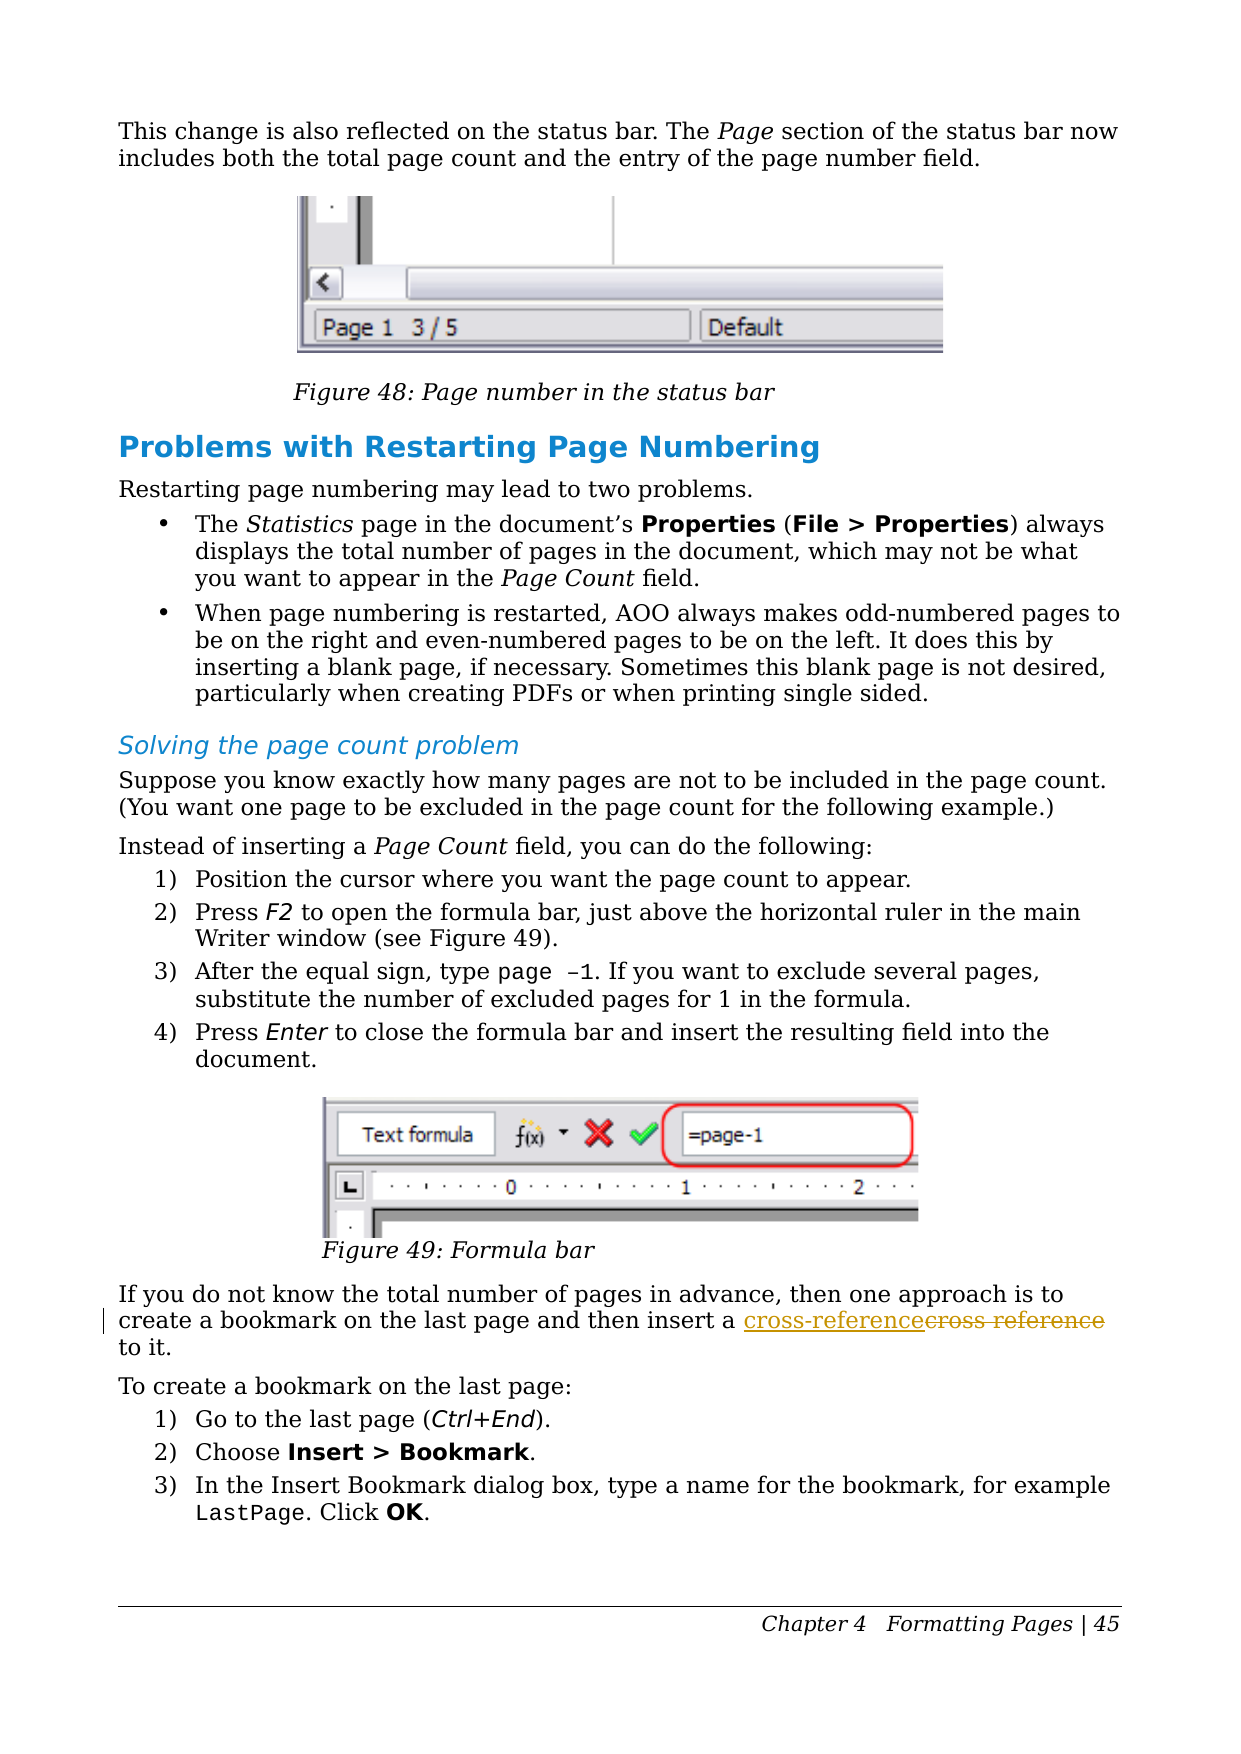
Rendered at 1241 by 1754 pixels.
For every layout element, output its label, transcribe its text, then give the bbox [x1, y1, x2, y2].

list Press Enter to close the formula bar and insert the resulting field into the document. [177, 1019, 1122, 1073]
text This change is also reflected on the status bar. The Page section of the status bar now includes both the total page count and the entry of the page number field. [118, 118, 1122, 171]
list In the Insert Bookmark dialog box, type a name for the bookmark, for example LastPage. Click OK. [177, 1472, 1122, 1527]
list Restarting page numbering may lead to two problems. [118, 476, 1122, 503]
list To create a bookmark on the last page: [118, 1373, 1122, 1400]
subtitle Problems with Restarting Page Numbering [118, 430, 1122, 464]
list Press F2 to open the formula bar, just above the horizontal ruler in the main Writer window (see Figure 49). [177, 899, 1122, 952]
text If you do not know the total number of pages in advance, then one approach is to create a bookmark on the last page and then insert a cross-reference to it. [118, 1281, 1122, 1361]
subtitle Solving the page count problem [118, 731, 1122, 761]
text Figure 48: Page number in the status bar [293, 379, 947, 406]
text Figure 49: Formula bar [322, 1238, 918, 1264]
list After the equal sign, type page –1. If you want to exclude several pages, substitute the number of excluded pages for 1 in the formula. [177, 958, 1122, 1013]
list Position the cursor where you want the page count to appear. [177, 866, 1122, 893]
picture [321, 1097, 919, 1238]
picture [297, 196, 944, 353]
text Suppose you know exactly how many pages are not to be included in the page count. (You want one page to be excluded in the page count for the following example.) [118, 767, 1122, 820]
list Instead of inserting a Page Count field, you can do the following: [118, 833, 1122, 859]
list Choose Insert > Bookmark. [177, 1439, 1122, 1466]
list When page numbering is restarted, AOO always makes odd-numbered pages to be on the right and even-numbered pages to be on the left. It does this by inserting a blank page, if necessary. Sometimes this blank page is not desired, particularly when creating PDFs or when printing single sided. [156, 598, 1122, 707]
list Go to the last page (Ctrl+End). [177, 1406, 1122, 1433]
list The Statistics page in the document’s Properties (File > Properties) always displays the total number of pages in the document, which may not be what you want to appear in the Page Count field. [156, 509, 1122, 592]
